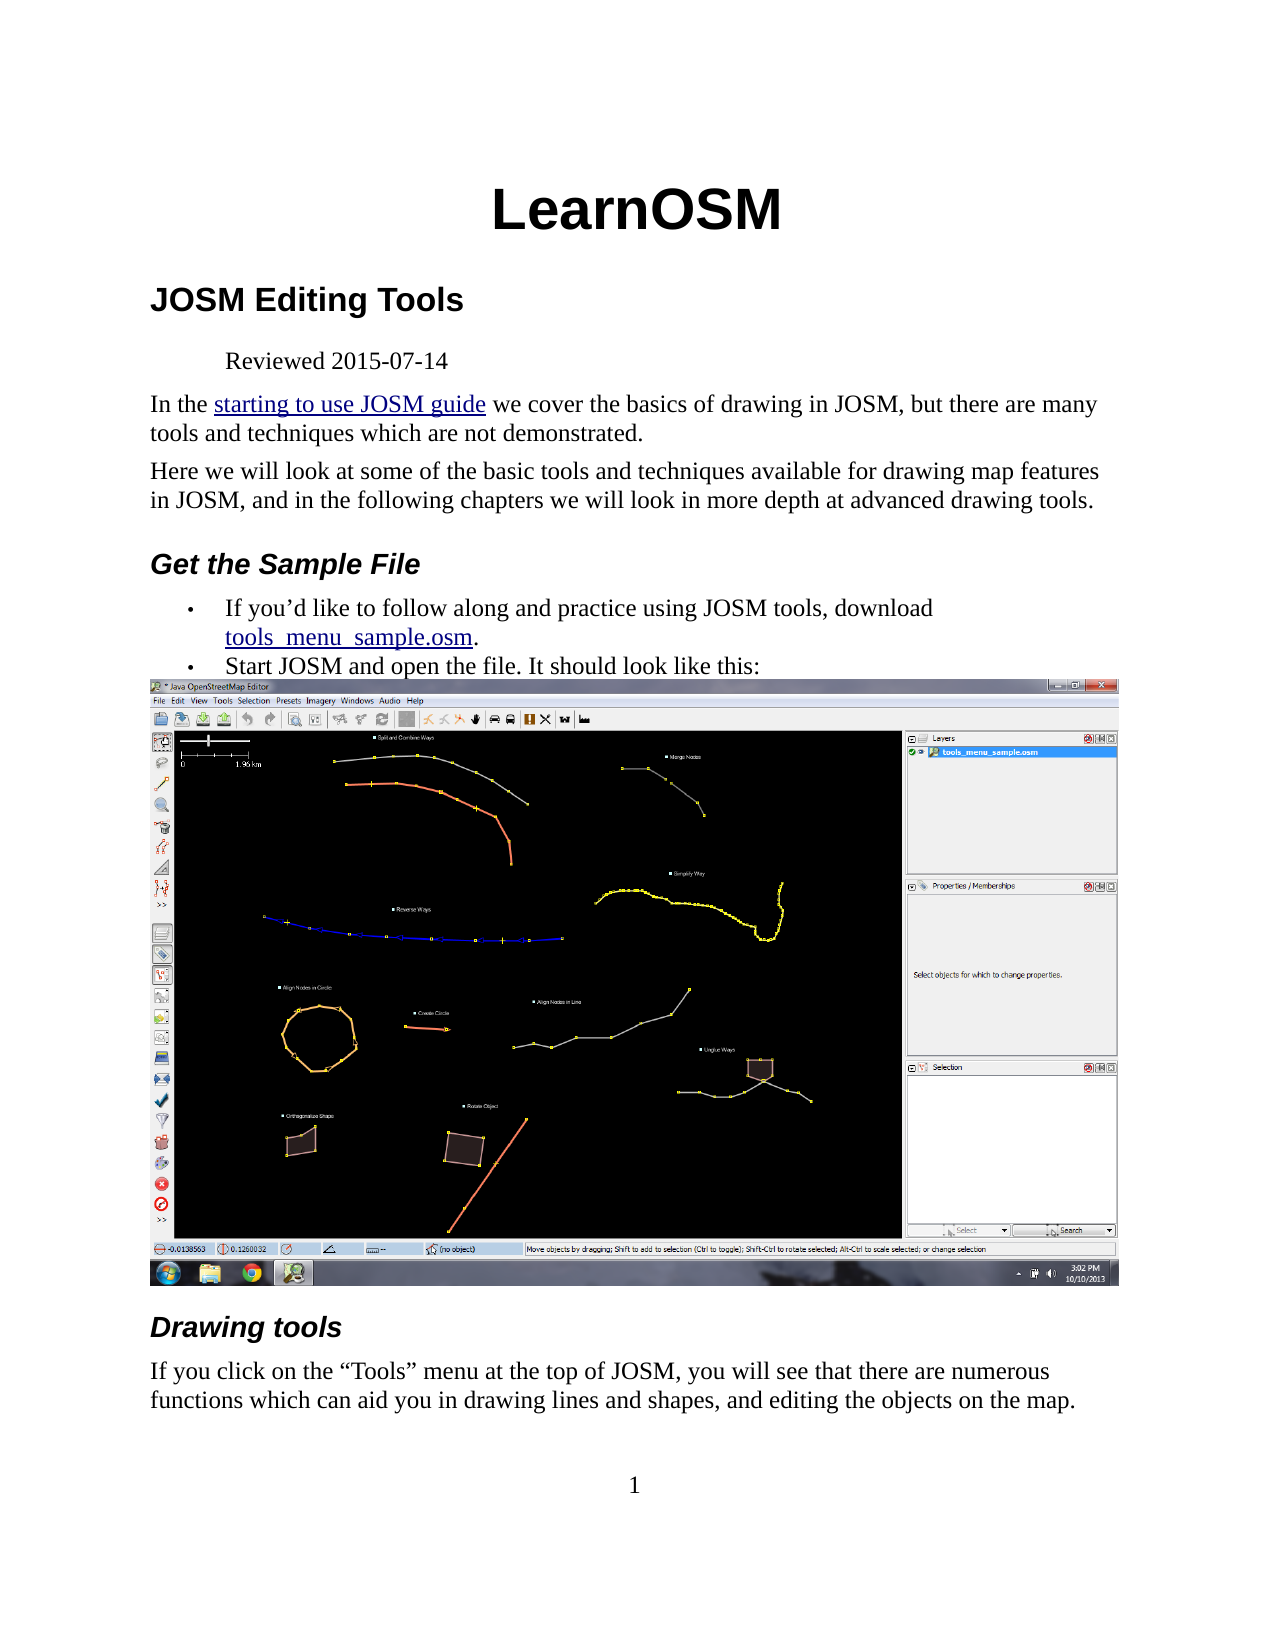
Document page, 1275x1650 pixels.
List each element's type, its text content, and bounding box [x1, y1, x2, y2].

subtitle JOSM Editing Tools [150, 279, 1125, 318]
subtitle Drawing tools [150, 1310, 1125, 1344]
text If you click on the “Tools” menu at the top of JOSM, you will see that there are numerous functions which can aid you in drawing lines and shapes, and editing the objects on the map. [150, 1356, 1125, 1414]
subtitle Get the Sample File [150, 547, 1125, 581]
text In the starting to use JOSM guide we cover the basics of drawing in JOSM, but there are many tools and techniques which are not demonstrated. [150, 389, 1125, 447]
text Reviewed 2015-07-14 [225, 346, 1125, 374]
text Here we will look at some of the basic tools and techniques available for drawing map features in JOSM, and in the following chapters we will look in more depth at advanced drawing tools. [150, 456, 1125, 513]
picture [150, 679, 1119, 1286]
list If you’d like to follow along and practice using JOSM tools, download tools_menu_sample.osm. [187, 593, 1125, 651]
title LearnOSM [150, 175, 1125, 242]
list Start JOSM and open the file. It should look like this: [187, 651, 1125, 680]
